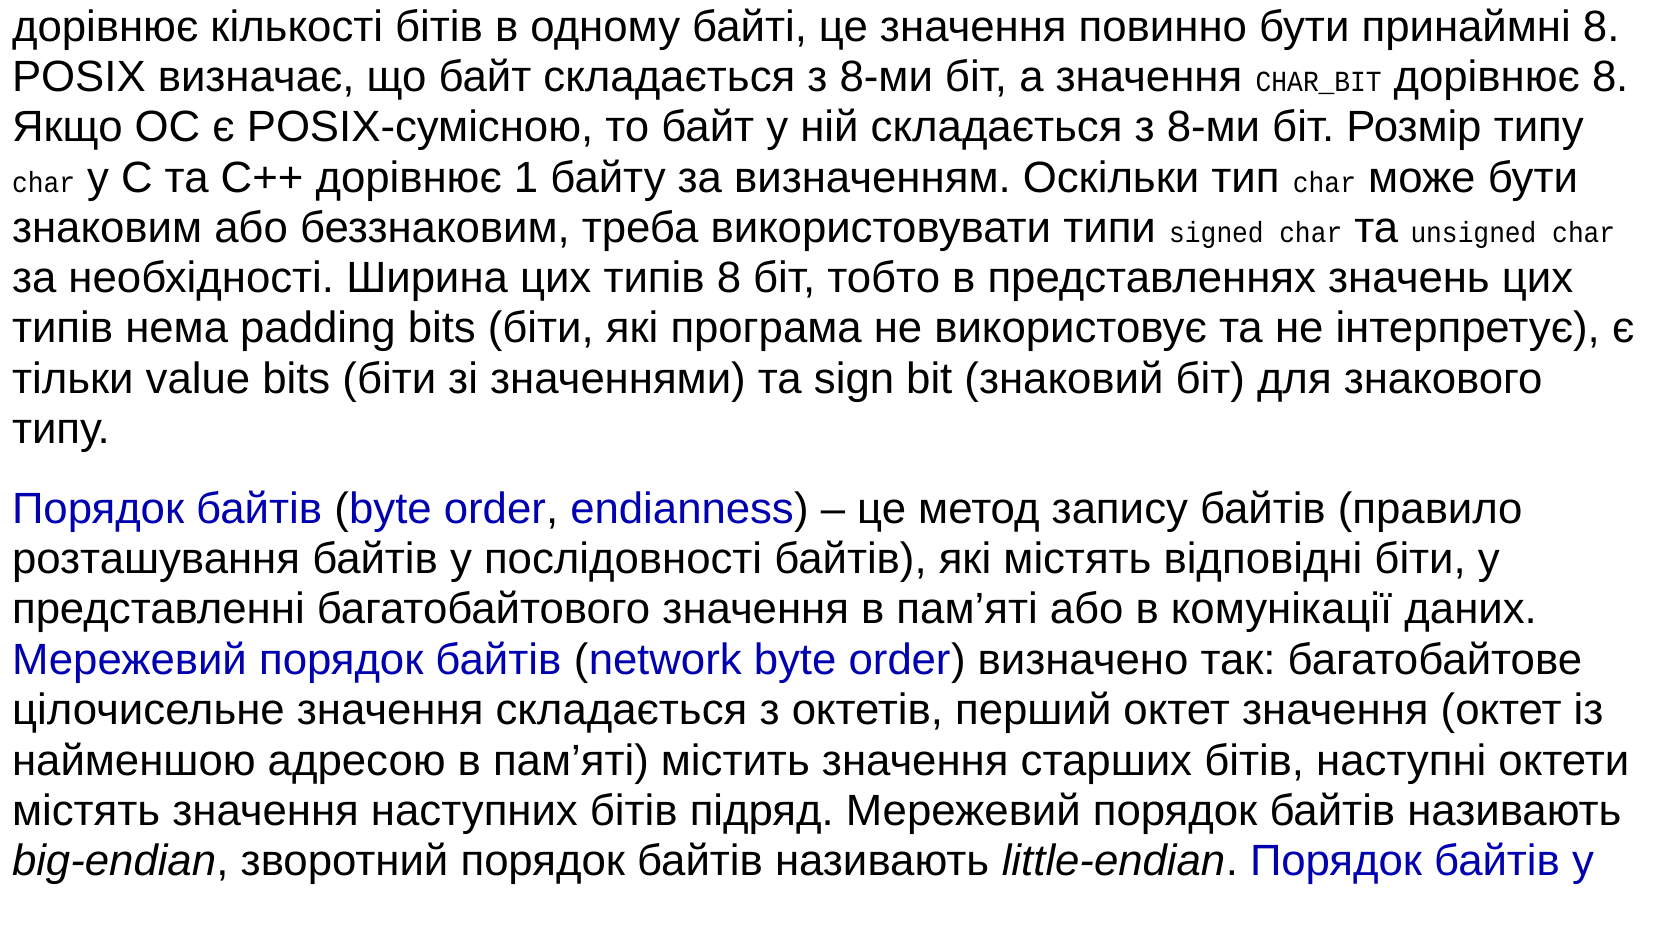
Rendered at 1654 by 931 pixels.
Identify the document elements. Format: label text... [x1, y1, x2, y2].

text Порядок байтів (byte order, endianness) – це метод запису байтів (правило розташування байтів у послідовності байтів), які містять відповідні біти, у представленні багатобайтового значення в пам’яті або в комунікації даних. Мережевий порядок байтів (network byte order) визначено так: багатобайтове цілочисельне значення складається з октетів, перший октет значення (октет із найменшою адресою в пам’яті) містить значення старших бітів, наступні октети містять значення наступних бітів підряд. Мережевий порядок байтів називають big-endian, зворотний порядок байтів називають little-endian. Порядок байтів у [12, 482, 1642, 885]
text дорівнює кількості бітів в одному байті, це значення повинно бути принаймні 8. POSIX визначає, що байт складається з 8-ми біт, а значення CHAR_BIT дорівнює 8. Якщо ОС є POSIX-сумісною, то байт у ній складається з 8-ми біт. Розмір типу char у C та C++ дорівнює 1 байту за визначенням. Оскільки тип char може бути знаковим або беззнаковим, треба використовувати типи signed char та unsigned char за необхідності. Ширина цих типів 8 біт, тобто в представленнях значень цих типів нема padding bits (біти, які програма не використовує та не інтерпретує), є тільки value bits (біти зі значеннями) та sign bit (знаковий біт) для знакового типу. [12, 0, 1642, 453]
